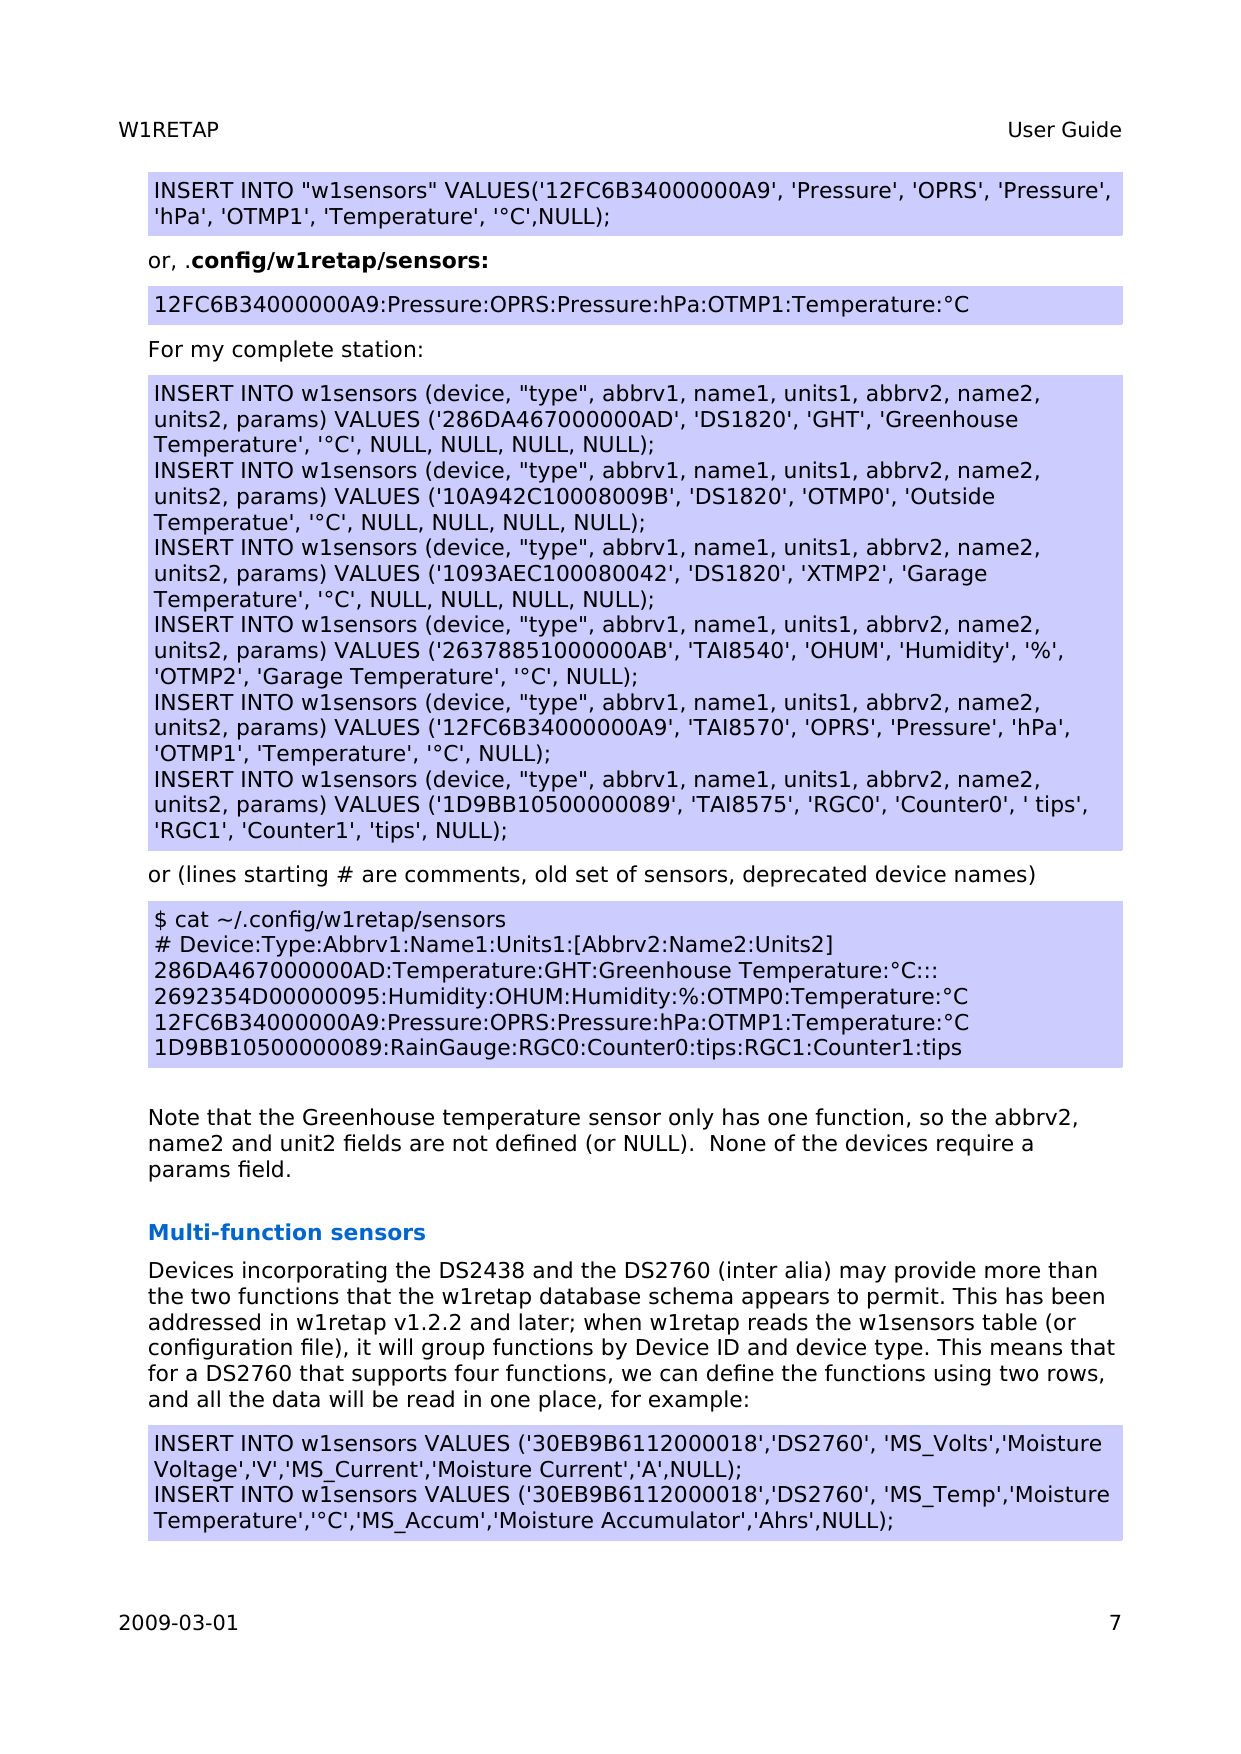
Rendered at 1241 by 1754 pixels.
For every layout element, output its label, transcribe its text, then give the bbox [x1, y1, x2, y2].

text $ cat ~/.config/w1retap/sensors # Device:Type:Abbrv1:Name1:Units1:[Abbrv2:Name2:Units2] 286DA467000000AD:Temperature:GHT:Greenhouse Temperature:°C::: 2692354D00000095:Humidity:OHUM:Humidity:%:OTMP0:Temperature:°C 12FC6B34000000A9:Pressure:OPRS:Pressure:hPa:OTMP1:Temperature:°C 1D9BB10500000089:RainGauge:RGC0:Counter0:tips:RGC1:Counter1:tips [149, 902, 1122, 1067]
text 12FC6B34000000A9:Pressure:OPRS:Pressure:hPa:OTMP1:Temperature:°C [149, 287, 1122, 324]
text or, .config/w1retap/sensors: [148, 248, 1122, 274]
subtitle Multi-function sensors [148, 1220, 1122, 1246]
text or (lines starting # are comments, old set of sensors, deprecated device names) [148, 862, 1122, 888]
text For my complete station: [148, 336, 1122, 362]
text Note that the Greenhouse temperature sensor only has one function, so the abbrv2, name2 and unit2 fields are not defined (or NULL). None of the devices require a params field. [148, 1105, 1122, 1182]
text INSERT INTO w1sensors VALUES ('30EB9B6112000018','DS2760', 'MS_Temp','Moisture Temperature','°C','MS_Accum','Moisture Accumulator','Ahrs',NULL); [149, 1476, 1122, 1540]
text INSERT INTO w1sensors (device, "type", abbrv1, name1, units1, abbrv2, name2, units2, params) VALUES ('286DA467000000AD', 'DS1820', 'GHT', 'Greenhouse Temperature', '°C', NULL, NULL, NULL, NULL); INSERT INTO w1sensors (device, "type", abbrv1, name1, units1, abbrv2, name2, units2, params) VALUES ('10A942C10008009B', 'DS1820', 'OTMP0', 'Outside Temperatue', '°C', NULL, NULL, NULL, NULL); INSERT INTO w1sensors (device, "type", abbrv1, name1, units1, abbrv2, name2, units2, params) VALUES ('1093AEC100080042', 'DS1820', 'XTMP2', 'Garage Temperature', '°C', NULL, NULL, NULL, NULL); INSERT INTO w1sensors (device, "type", abbrv1, name1, units1, abbrv2, name2, units2, params) VALUES ('26378851000000AB', 'TAI8540', 'OHUM', 'Humidity', '%', 'OTMP2', 'Garage Temperature', '°C', NULL); INSERT INTO w1sensors (device, "type", abbrv1, name1, units1, abbrv2, name2, units2, params) VALUES ('12FC6B34000000A9', 'TAI8570', 'OPRS', 'Pressure', 'hPa', 'OTMP1', 'Temperature', '°C', NULL); INSERT INTO w1sensors (device, "type", abbrv1, name1, units1, abbrv2, name2, units2, params) VALUES ('1D9BB10500000089', 'TAI8575', 'RGC0', 'Counter0', ' tips', 'RGC1', 'Counter1', 'tips', NULL); [149, 376, 1122, 850]
text INSERT INTO w1sensors VALUES ('30EB9B6112000018','DS2760', 'MS_Volts','Moisture Voltage','V','MS_Current','Moisture Current','A',NULL); [149, 1426, 1122, 1476]
text INSERT INTO "w1sensors" VALUES('12FC6B34000000A9', 'Pressure', 'OPRS', 'Pressure', 'hPa', 'OTMP1', 'Temperature', '°C',NULL); [149, 173, 1122, 235]
text Devices incorporating the DS2438 and the DS2760 (inter alia) may provide more than the two functions that the w1retap database schema appears to permit. This has been addressed in w1retap v1.2.2 and later; when w1retap reads the w1sensors table (or configuration file), it will group functions by Device ID and device type. This means that for a DS2760 that supports four functions, we can define the functions using two rows, and all the data will be read in one place, for example: [148, 1258, 1122, 1412]
